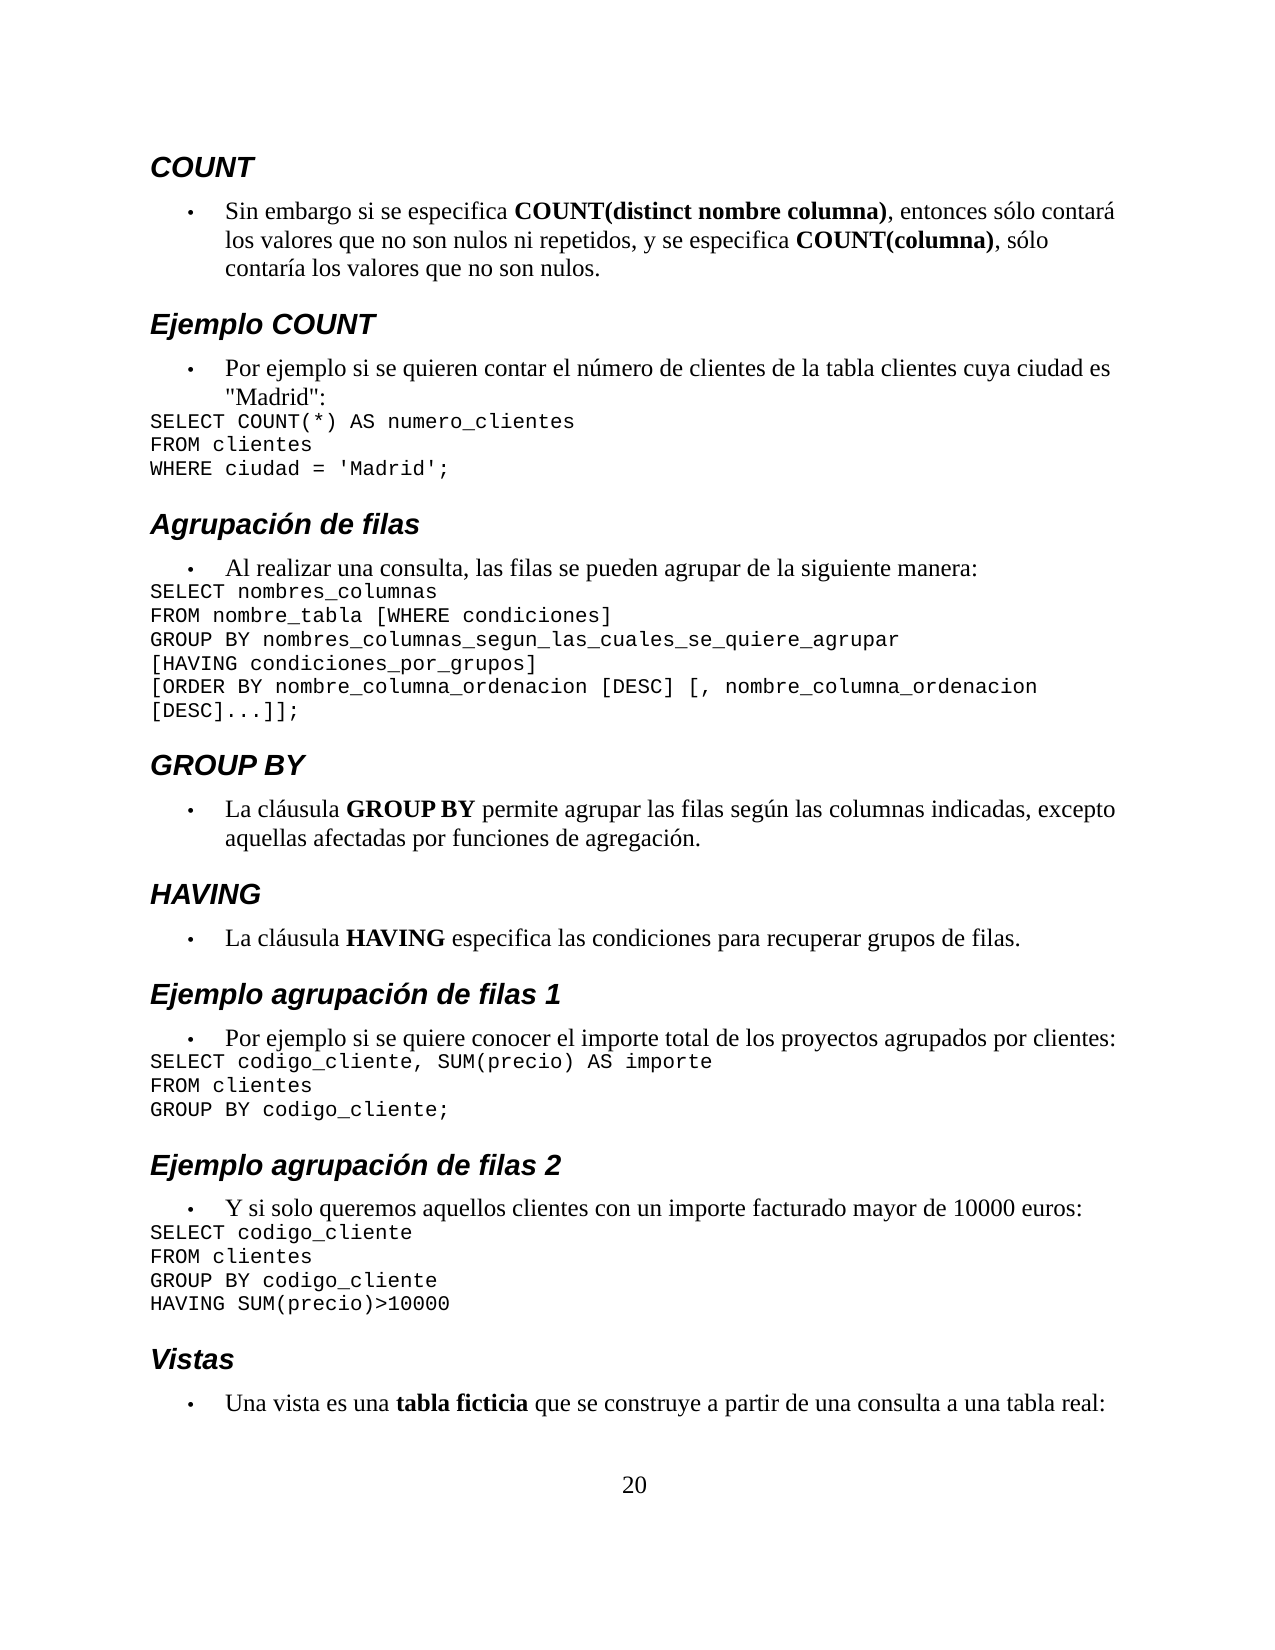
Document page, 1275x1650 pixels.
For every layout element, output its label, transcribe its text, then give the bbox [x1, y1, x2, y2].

list Y si solo queremos aquellos clientes con un importe facturado mayor de 10000 euros: [187, 1193, 1125, 1222]
subtitle COUNT [150, 150, 1125, 183]
list Al realizar una consulta, las filas se pueden agrupar de la siguiente manera: [187, 553, 1125, 582]
list Sin embargo si se especifica COUNT(distinct nombre columna), entonces sólo contará los valores que no son nulos ni repetidos, y se especifica COUNT(columna), sólo contaría los valores que no son nulos. [187, 196, 1125, 282]
list La cláusula GROUP BY permite agrupar las filas según las columnas indicadas, excepto aquellas afectadas por funciones de agregación. [187, 794, 1125, 852]
subtitle HAVING [150, 877, 1125, 911]
text HAVING SUM(precio)>10000 [150, 1293, 1125, 1317]
text SELECT COUNT(*) AS numero_clientes [150, 411, 1125, 434]
text SELECT codigo_cliente [150, 1222, 1125, 1246]
subtitle Vistas [150, 1342, 1125, 1375]
text GROUP BY nombres_columnas_segun_las_cuales_se_quiere_agrupar [150, 629, 1125, 652]
list La cláusula HAVING especifica las condiciones para recuperar grupos de filas. [187, 923, 1125, 952]
text GROUP BY codigo_cliente; [150, 1099, 1125, 1122]
subtitle Ejemplo COUNT [150, 307, 1125, 341]
text [ORDER BY nombre_columna_ordenacion [DESC] [, nombre_columna_ordenacion [DESC]...]]; [150, 676, 1125, 723]
text WHERE ciudad = 'Madrid'; [150, 458, 1125, 482]
subtitle Ejemplo agrupación de filas 2 [150, 1147, 1125, 1181]
text GROUP BY codigo_cliente [150, 1269, 1125, 1293]
list Por ejemplo si se quieren contar el número de clientes de la tabla clientes cuya ciudad es "Madrid": [187, 353, 1125, 411]
text FROM clientes [150, 1075, 1125, 1099]
list Una vista es una tabla ficticia que se construye a partir de una consulta a una tabla real: [187, 1388, 1125, 1417]
text FROM clientes [150, 1246, 1125, 1269]
text FROM nombre_tabla [WHERE condiciones] [150, 605, 1125, 629]
text SELECT codigo_cliente, SUM(precio) AS importe [150, 1052, 1125, 1075]
text SELECT nombres_columnas [150, 582, 1125, 605]
text [HAVING condiciones_por_grupos] [150, 652, 1125, 676]
subtitle Agrupación de filas [150, 507, 1125, 540]
text FROM clientes [150, 434, 1125, 458]
list Por ejemplo si se quiere conocer el importe total de los proyectos agrupados por clientes: [187, 1023, 1125, 1052]
subtitle Ejemplo agrupación de filas 1 [150, 977, 1125, 1010]
subtitle GROUP BY [150, 748, 1125, 782]
